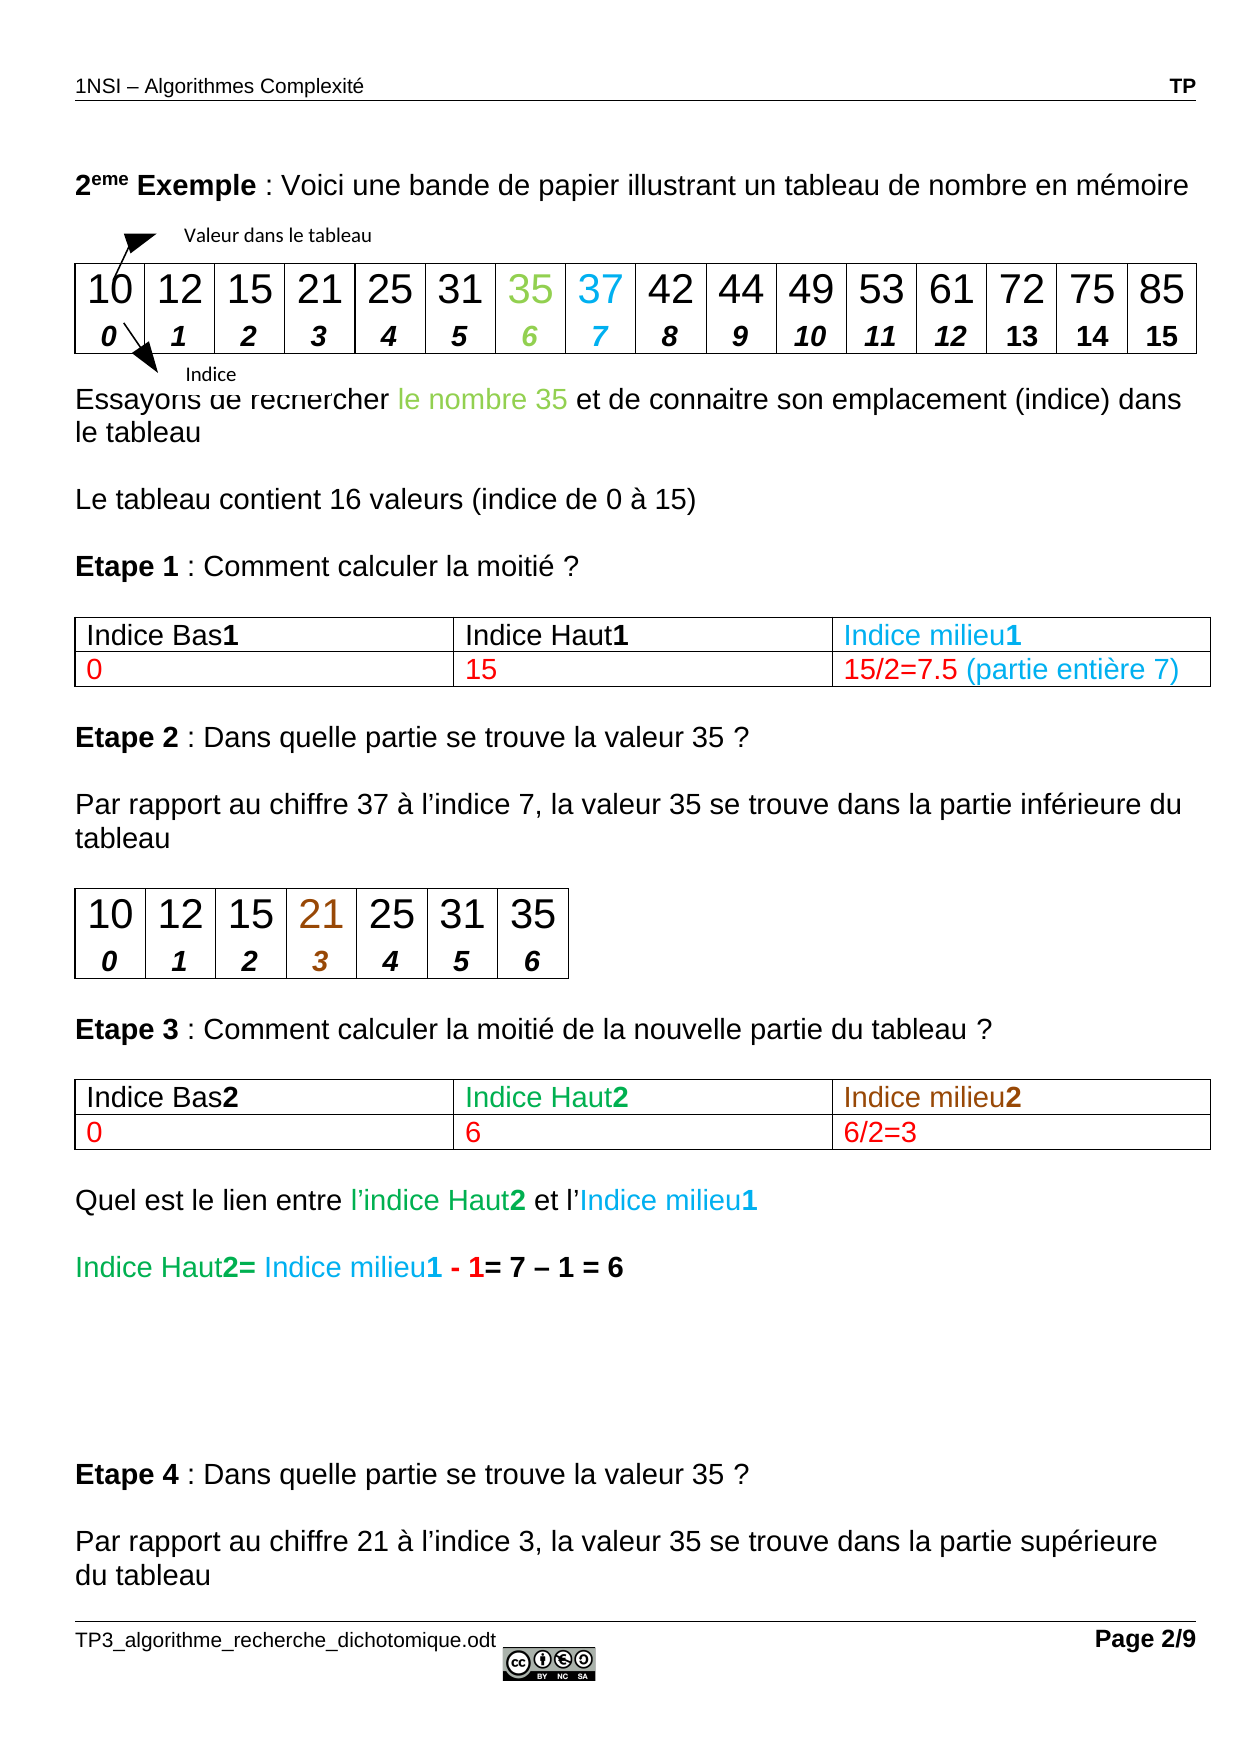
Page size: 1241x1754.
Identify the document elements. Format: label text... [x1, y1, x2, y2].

table_header Indice Bas2 [76, 1080, 453, 1114]
table_header 75 14 [1057, 264, 1127, 353]
table_cell 15 [454, 652, 832, 686]
text 2eme Exemple : Voici une bande de papier illustrant un tableau de nombre en mémoire [75, 168, 1196, 201]
table_header 35 6 [498, 889, 568, 978]
table_header 72 13 [987, 264, 1056, 353]
table_header 15 2 [216, 889, 286, 978]
text Essayons de rechercher le nombre 35 et de connaitre son emplacement (indice) dans le tableau [75, 382, 1196, 449]
table_header 21 3 [287, 889, 356, 978]
table_cell 6 [454, 1115, 832, 1148]
table_header 61 12 [917, 264, 986, 353]
table_cell 6/2=3 [833, 1115, 1210, 1148]
table_header 53 11 [847, 264, 916, 353]
table_header 12 1 [145, 264, 214, 353]
table_header 25 4 [356, 264, 425, 353]
text Etape 2 : Dans quelle partie se trouve la valeur 35 ? [75, 720, 1196, 754]
table_header 44 9 [707, 264, 776, 353]
table_header 12 1 [146, 889, 215, 978]
table_header Indice Haut2 [454, 1080, 832, 1114]
text Par rapport au chiffre 21 à l’indice 3, la valeur 35 se trouve dans la partie supérieure du tableau [75, 1524, 1196, 1592]
table_header 15 2 [215, 264, 284, 353]
text Indice Haut2= Indice milieu1 - 1= 7 – 1 = 6 [75, 1250, 1196, 1284]
table_header 31 5 [428, 889, 497, 978]
table_header 25 4 [357, 889, 427, 978]
text Par rapport au chiffre 37 à l’indice 7, la valeur 35 se trouve dans la partie inférieure du tableau [75, 787, 1196, 854]
table_header 10 0 [76, 264, 144, 353]
table_header 31 5 [426, 264, 495, 353]
text Quel est le lien entre l’indice Haut2 et l’Indice milieu1 [75, 1183, 1196, 1217]
table_cell 0 [76, 652, 453, 686]
table_header 42 8 [636, 264, 706, 353]
text Etape 3 : Comment calculer la moitié de la nouvelle partie du tableau ? [75, 1012, 1196, 1046]
text Le tableau contient 16 valeurs (indice de 0 à 15) [75, 482, 1196, 516]
text Etape 1 : Comment calculer la moitié ? [75, 549, 1196, 583]
table_cell 0 [76, 1115, 453, 1148]
text Etape 4 : Dans quelle partie se trouve la valeur 35 ? [75, 1457, 1196, 1491]
table_header 35 6 [496, 264, 565, 353]
table_header 10 0 [76, 889, 145, 978]
table_header Indice Bas1 [76, 618, 453, 651]
picture [502, 1647, 596, 1681]
table_header 37 7 [566, 264, 635, 353]
table_header Indice Haut1 [454, 618, 832, 651]
table_header 85 15 [1128, 264, 1196, 353]
table_header 21 3 [285, 264, 354, 353]
table_header Indice milieu2 [833, 1080, 1210, 1114]
table_header Indice milieu1 [833, 618, 1210, 651]
table_header 49 10 [777, 264, 846, 353]
table_cell 15/2=7.5 (partie entière 7) [833, 652, 1210, 686]
